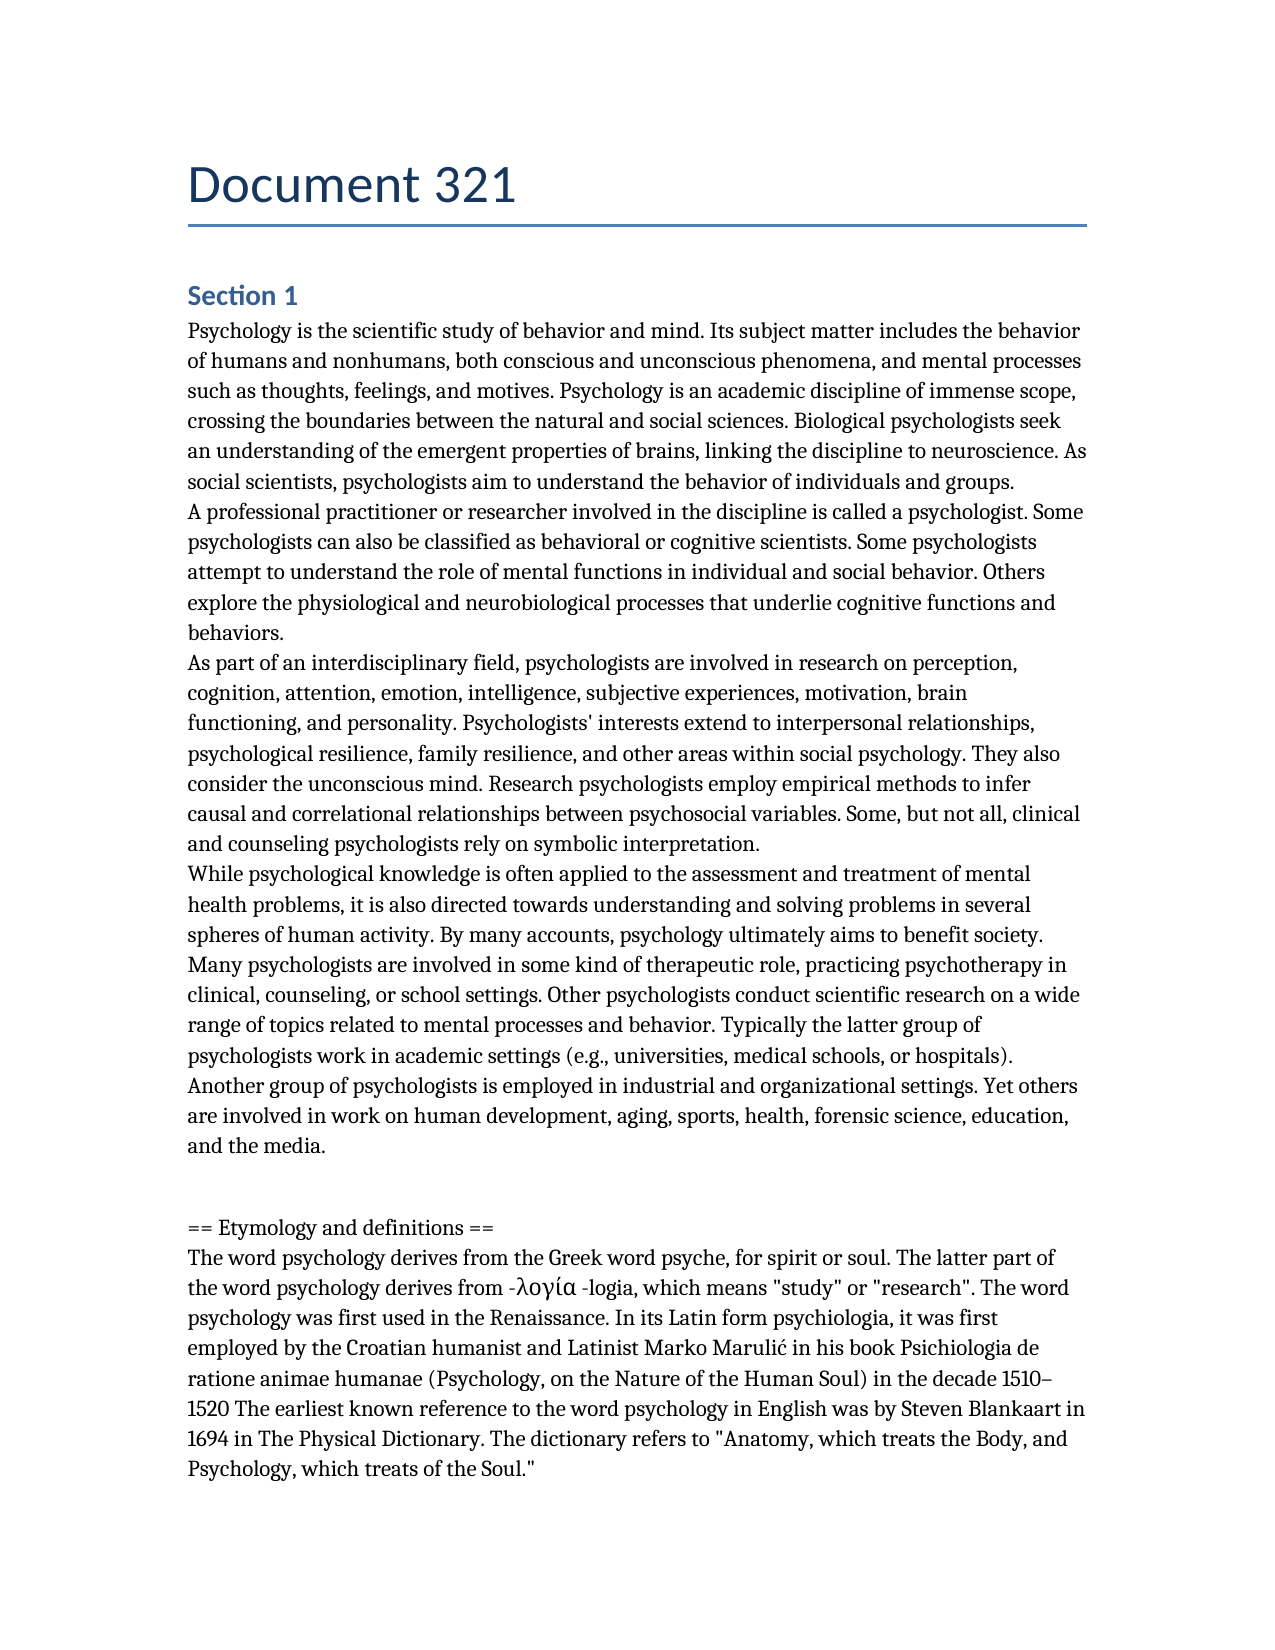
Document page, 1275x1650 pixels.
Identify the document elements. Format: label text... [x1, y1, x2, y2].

text Psychology is the scientific study of behavior and mind. Its subject matter includes the behavior of humans and nonhumans, both conscious and unconscious phenomena, and mental processes such as thoughts, feelings, and motives. Psychology is an academic discipline of immense scope, crossing the boundaries between the natural and social sciences. Biological psychologists seek an understanding of the emergent properties of brains, linking the discipline to neuroscience. As social scientists, psychologists aim to understand the behavior of individuals and groups. A professional practitioner or researcher involved in the discipline is called a psychologist. Some psychologists can also be classified as behavioral or cognitive scientists. Some psychologists attempt to understand the role of mental functions in individual and social behavior. Others explore the physiological and neurobiological processes that underlie cognitive functions and behaviors. As part of an interdisciplinary field, psychologists are involved in research on perception, cognition, attention, emotion, intelligence, subjective experiences, motivation, brain functioning, and personality. Psychologists' interests extend to interpersonal relationships, psychological resilience, family resilience, and other areas within social psychology. They also consider the unconscious mind. Research psychologists employ empirical methods to infer causal and correlational relationships between psychosocial variables. Some, but not all, clinical and counseling psychologists rely on symbolic interpretation. While psychological knowledge is often applied to the assessment and treatment of mental health problems, it is also directed towards understanding and solving problems in several spheres of human activity. By many accounts, psychology ultimately aims to benefit society. Many psychologists are involved in some kind of therapeutic role, practicing psychotherapy in clinical, counseling, or school settings. Other psychologists conduct scientific research on a wide range of topics related to mental processes and behavior. Typically the latter group of psychologists work in academic settings (e.g., universities, medical schools, or hospitals). Another group of psychologists is employed in industrial and organizational settings. Yet others are involved in work on human development, aging, sports, health, forensic science, education, and the media. [187, 317, 1087, 1159]
subtitle Section 1 [187, 277, 1087, 312]
text == Etymology and definitions == The word psychology derives from the Greek word psyche, for spirit or soul. The latter part of the word psychology derives from -λογία -logia, which means "study" or "research". The word psychology was first used in the Renaissance. In its Latin form psychiologia, it was first employed by the Croatian humanist and Latinist Marko Marulić in his book Psichiologia de ratione animae humanae (Psychology, on the Nature of the Human Soul) in the decade 1510–1520 The earliest known reference to the word psychology in English was by Steven Blankaart in 1694 in The Physical Dictionary. The dictionary refers to "Anatomy, which treats the Body, and Psychology, which treats of the Soul." [187, 1184, 1087, 1482]
title Document 321 [187, 150, 1087, 227]
